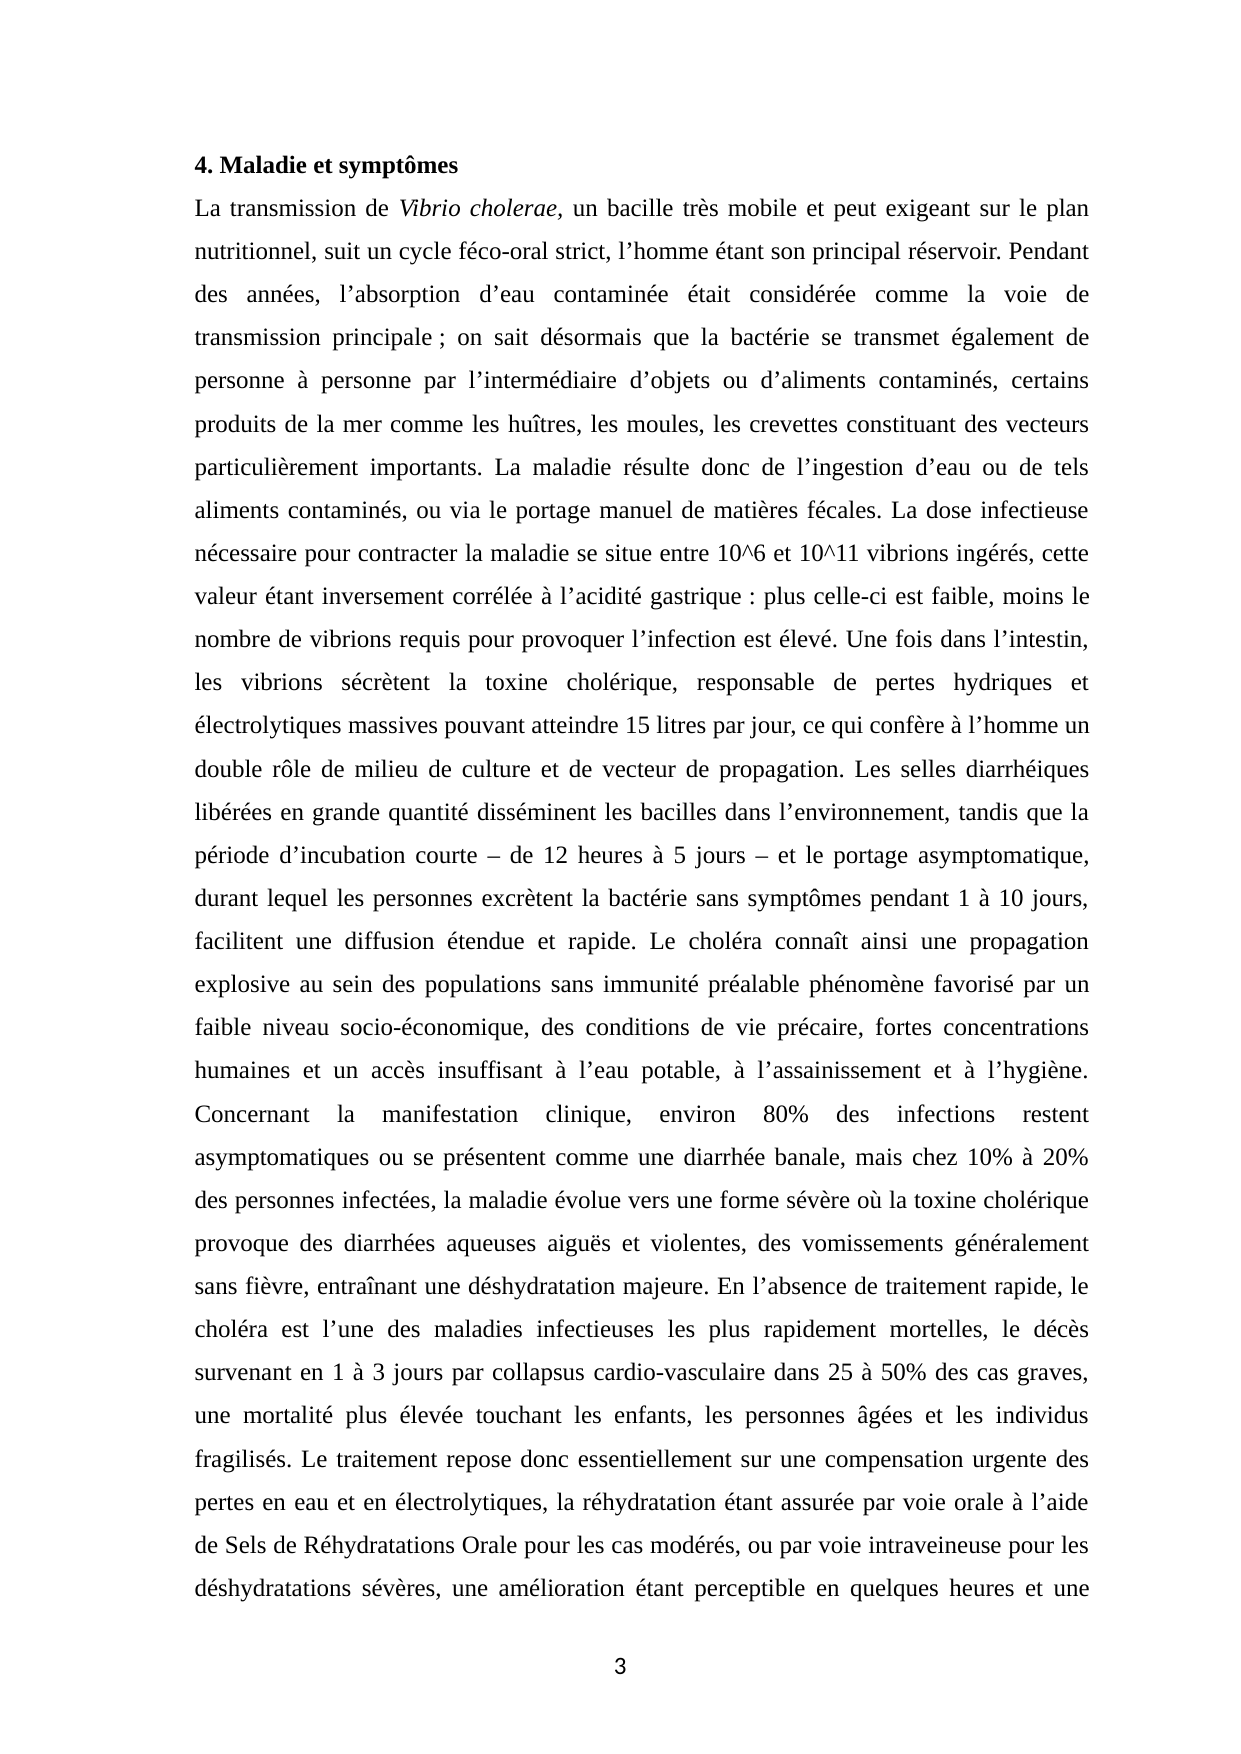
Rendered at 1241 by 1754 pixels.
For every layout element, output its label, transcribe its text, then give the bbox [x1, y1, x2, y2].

text La transmission de Vibrio cholerae, un bacille très mobile et peut exigeant sur le plan nutritionnel, suit un cycle féco-oral strict, l’homme étant son principal réservoir. Pendant des années, l’absorption d’eau contaminée était considérée comme la voie de transmission principale ; on sait désormais que la bactérie se transmet également de personne à personne par l’intermédiaire d’objets ou d’aliments contaminés, certains produits de la mer comme les huîtres, les moules, les crevettes constituant des vecteurs particulièrement importants. La maladie résulte donc de l’ingestion d’eau ou de tels aliments contaminés, ou via le portage manuel de matières fécales. La dose infectieuse nécessaire pour contracter la maladie se situe entre 10^6 et 10^11 vibrions ingérés, cette valeur étant inversement corrélée à l’acidité gastrique : plus celle-ci est faible, moins le nombre de vibrions requis pour provoquer l’infection est élevé. Une fois dans l’intestin, les vibrions sécrètent la toxine cholérique, responsable de pertes hydriques et électrolytiques massives pouvant atteindre 15 litres par jour, ce qui confère à l’homme un double rôle de milieu de culture et de vecteur de propagation. Les selles diarrhéiques libérées en grande quantité disséminent les bacilles dans l’environnement, tandis que la période d’incubation courte – de 12 heures à 5 jours – et le portage asymptomatique, durant lequel les personnes excrètent la bactérie sans symptômes pendant 1 à 10 jours, facilitent une diffusion étendue et rapide. Le choléra connaît ainsi une propagation explosive au sein des populations sans immunité préalable phénomène favorisé par un faible niveau socio-économique, des conditions de vie précaire, fortes concentrations humaines et un accès insuffisant à l’eau potable, à l’assainissement et à l’hygiène. Concernant la manifestation clinique, environ 80% des infections restent asymptomatiques ou se présentent comme une diarrhée banale, mais chez 10% à 20% des personnes infectées, la maladie évolue vers une forme sévère où la toxine cholérique provoque des diarrhées aqueuses aiguës et violentes, des vomissements généralement sans fièvre, entraînant une déshydratation majeure. En l’absence de traitement rapide, le choléra est l’une des maladies infectieuses les plus rapidement mortelles, le décès survenant en 1 à 3 jours par collapsus cardio-vasculaire dans 25 à 50% des cas graves, une mortalité plus élevée touchant les enfants, les personnes âgées et les individus fragilisés. Le traitement repose donc essentiellement sur une compensation urgente des pertes en eau et en électrolytiques, la réhydratation étant assurée par voie orale à l’aide de Sels de Réhydratations Orale pour les cas modérés, ou par voie intraveineuse pour les déshydratations sévères, une amélioration étant perceptible en quelques heures et une [194, 193, 1090, 1602]
text 4. Maladie et symptômes [194, 150, 1090, 179]
